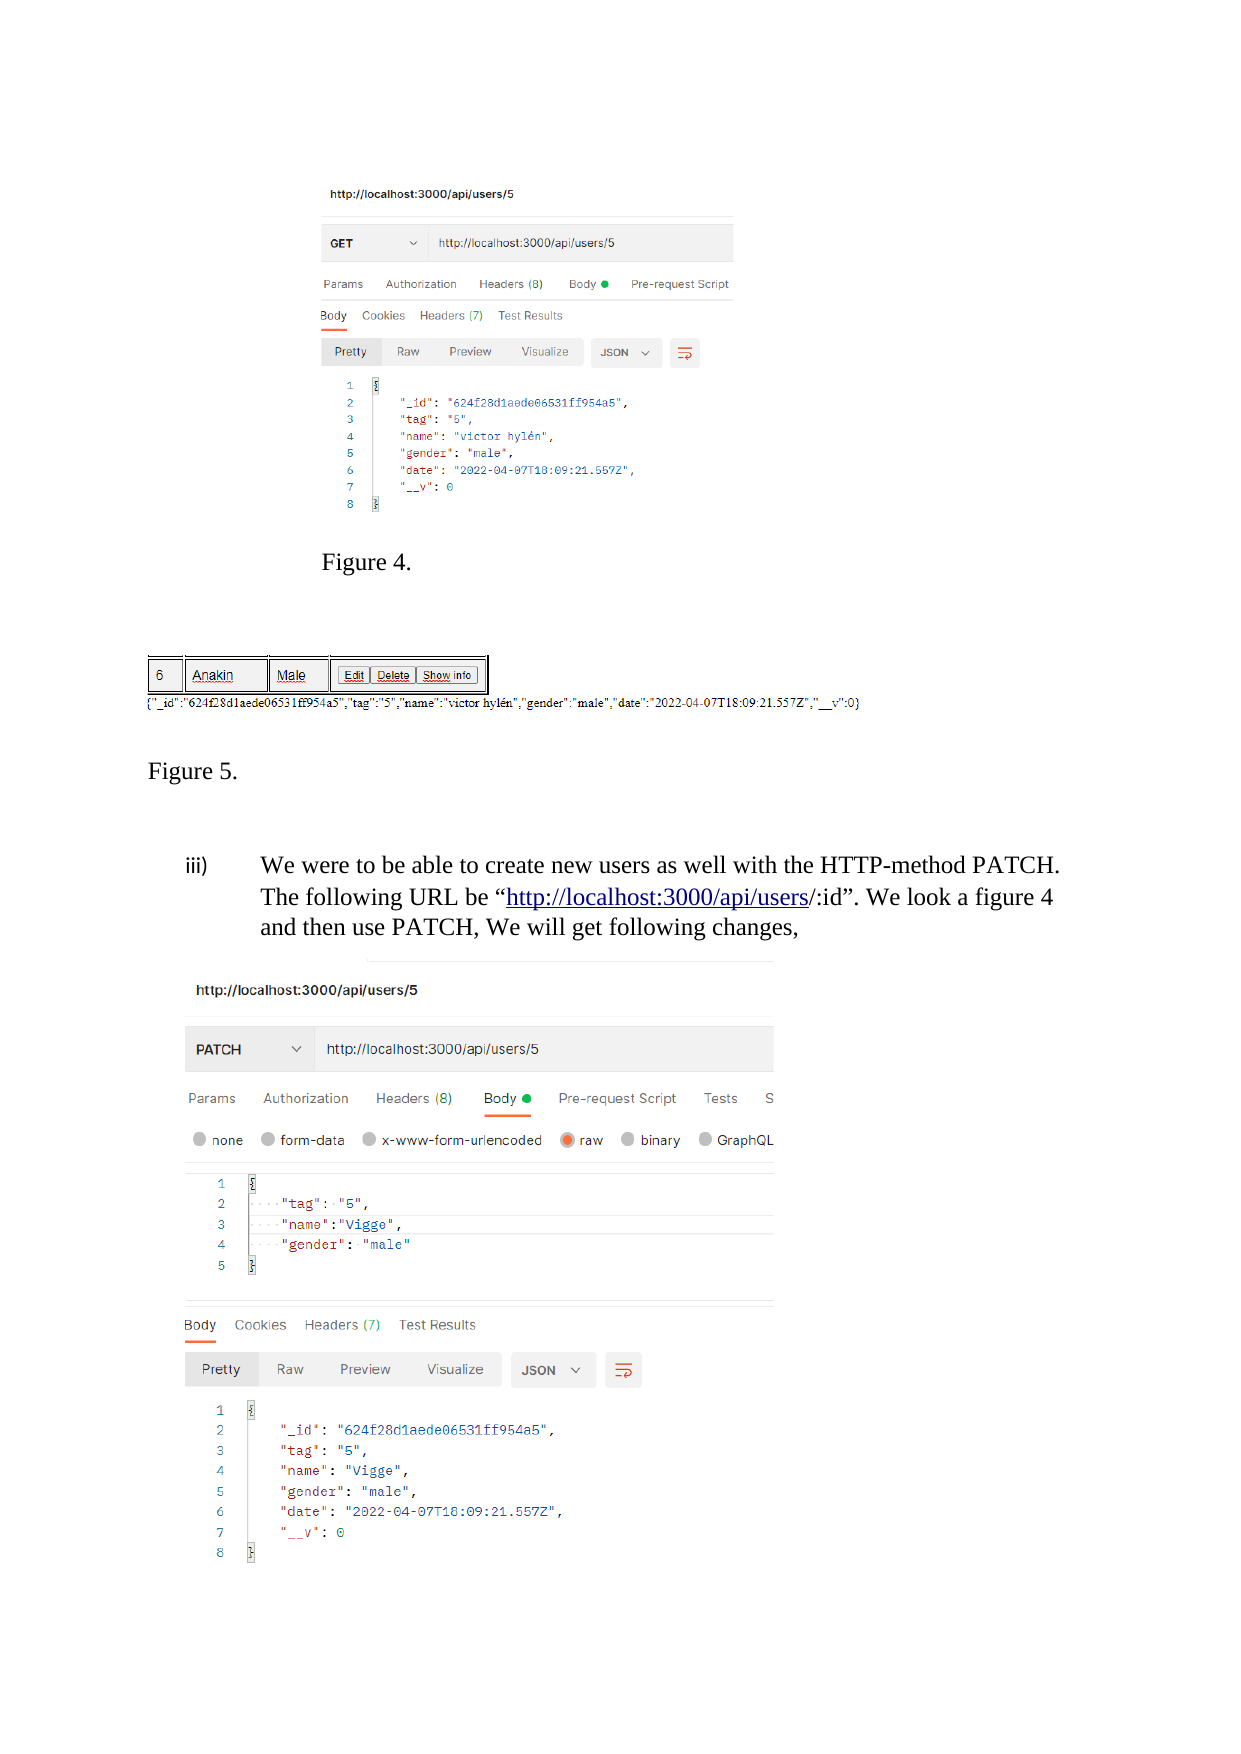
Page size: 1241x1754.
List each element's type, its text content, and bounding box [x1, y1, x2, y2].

list Figure 4. [321, 547, 1093, 576]
list We were to be able to create new users as well with the HTTP-method PATCH. The following URL be “http://localhost:3000/api/users/:id”. We look a figure 4 and then use PATCH, We will get following changes, [185, 851, 1093, 941]
text Figure 5. [148, 756, 1093, 784]
